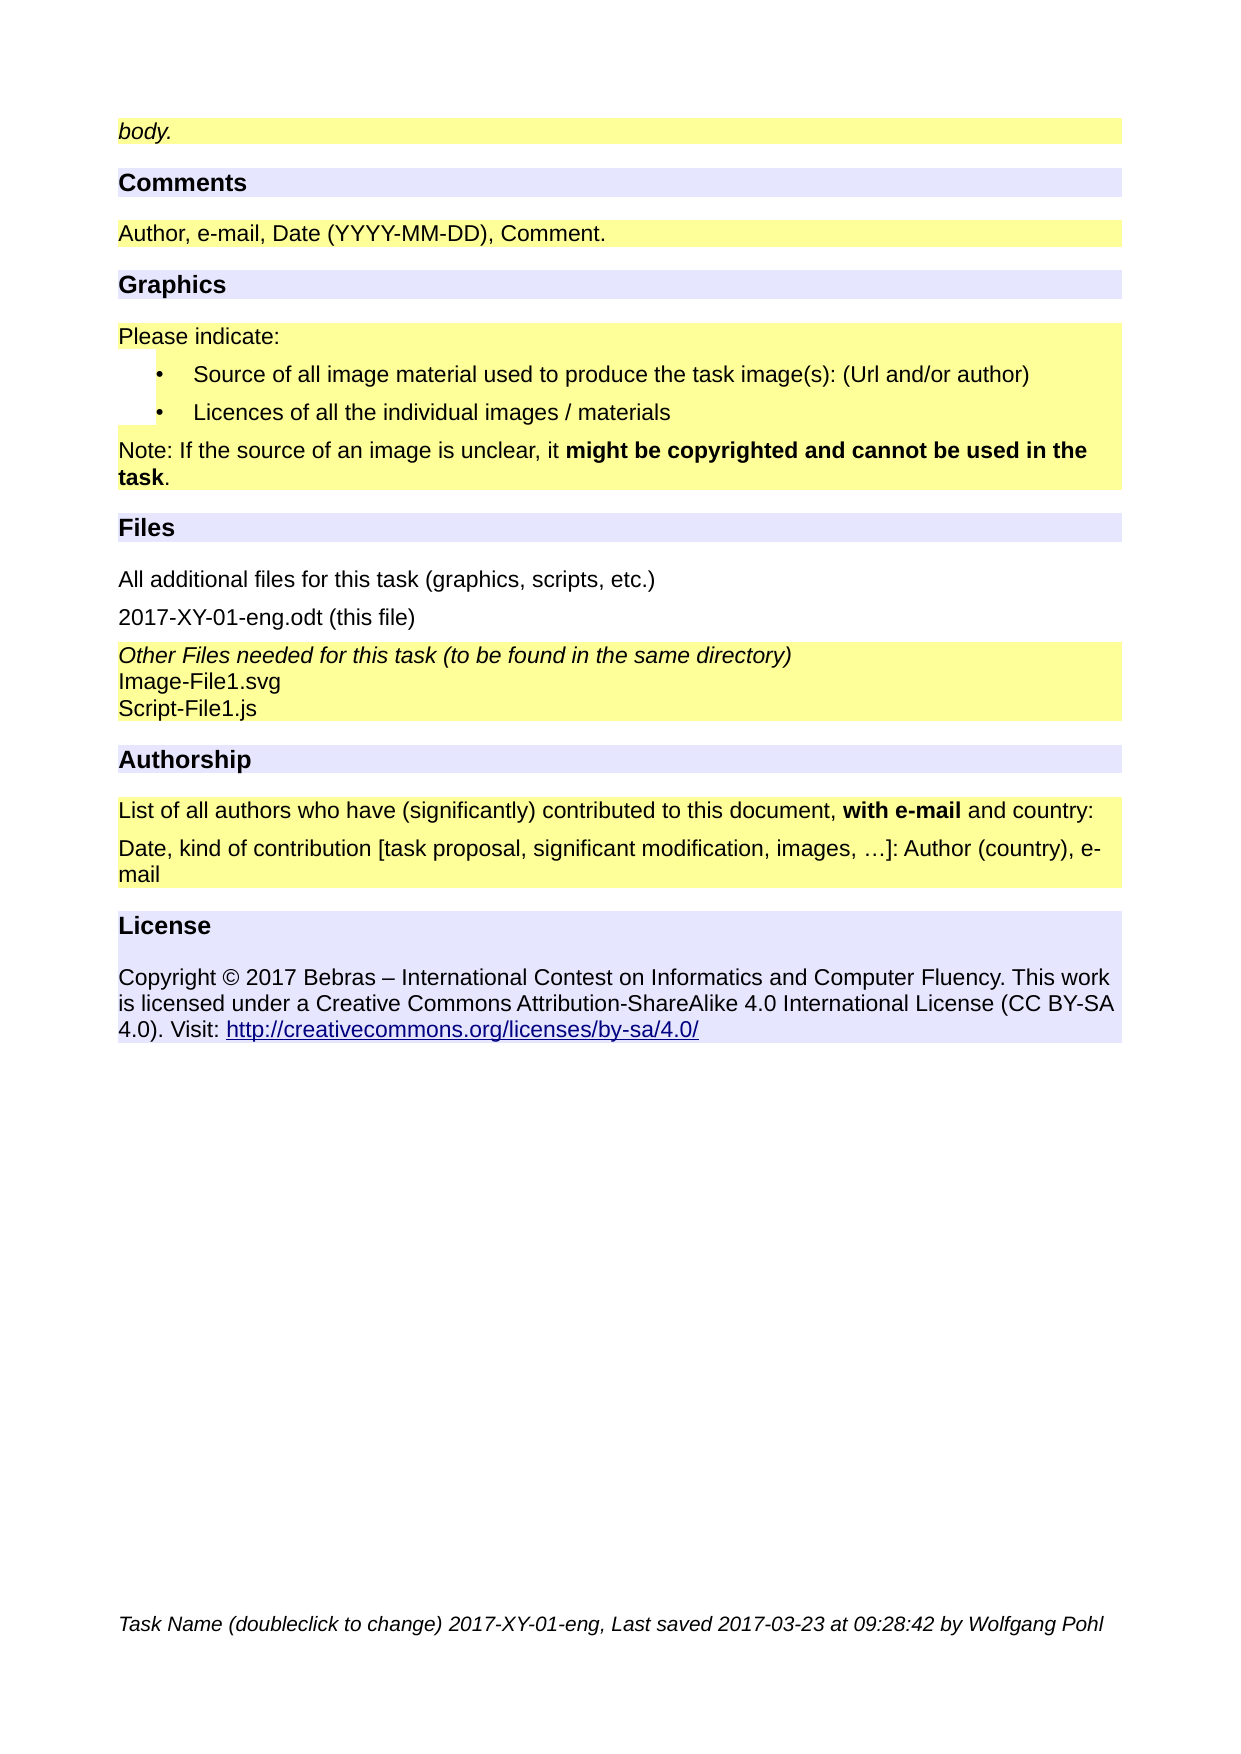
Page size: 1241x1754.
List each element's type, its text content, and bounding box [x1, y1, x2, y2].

text body. [118, 118, 1122, 144]
subtitle Graphics [118, 270, 1122, 299]
text Copyright © 2017 Bebras – International Contest on Informatics and Computer Fluency. This work is licensed under a Creative Commons Attribution-ShareAlike 4.0 International License (CC BY-SA 4.0). Visit: http://creativecommons.org/licenses/by-sa/4.0/ [118, 964, 1122, 1043]
text Other Files needed for this task (to be found in the same directory) Image-File1.svg Script-File1.js [118, 642, 1122, 721]
subtitle Files [118, 513, 1122, 542]
text List of all authors who have (significantly) contributed to this document, with e-mail and country: [118, 797, 1122, 823]
text 2017-XY-01-eng.odt (this file) [118, 604, 1122, 630]
text Note: If the source of an image is unclear, it might be copyrighted and cannot be used in the task. [118, 437, 1122, 490]
subtitle License [118, 911, 1122, 940]
list Licences of all the individual images / materials [156, 399, 1122, 425]
subtitle Comments [118, 168, 1122, 197]
subtitle Authorship [118, 744, 1122, 773]
list Source of all image material used to produce the task image(s): (Url and/or author) [156, 361, 1122, 387]
text Author, e-mail, Date (YYYY-MM-DD), Comment. [118, 220, 1122, 247]
text All additional files for this task (graphics, scripts, etc.) [118, 566, 1122, 592]
text Date, kind of contribution [task proposal, significant modification, images, …]: Author (country), e-mail [118, 835, 1122, 888]
text Please indicate: [118, 323, 1122, 349]
